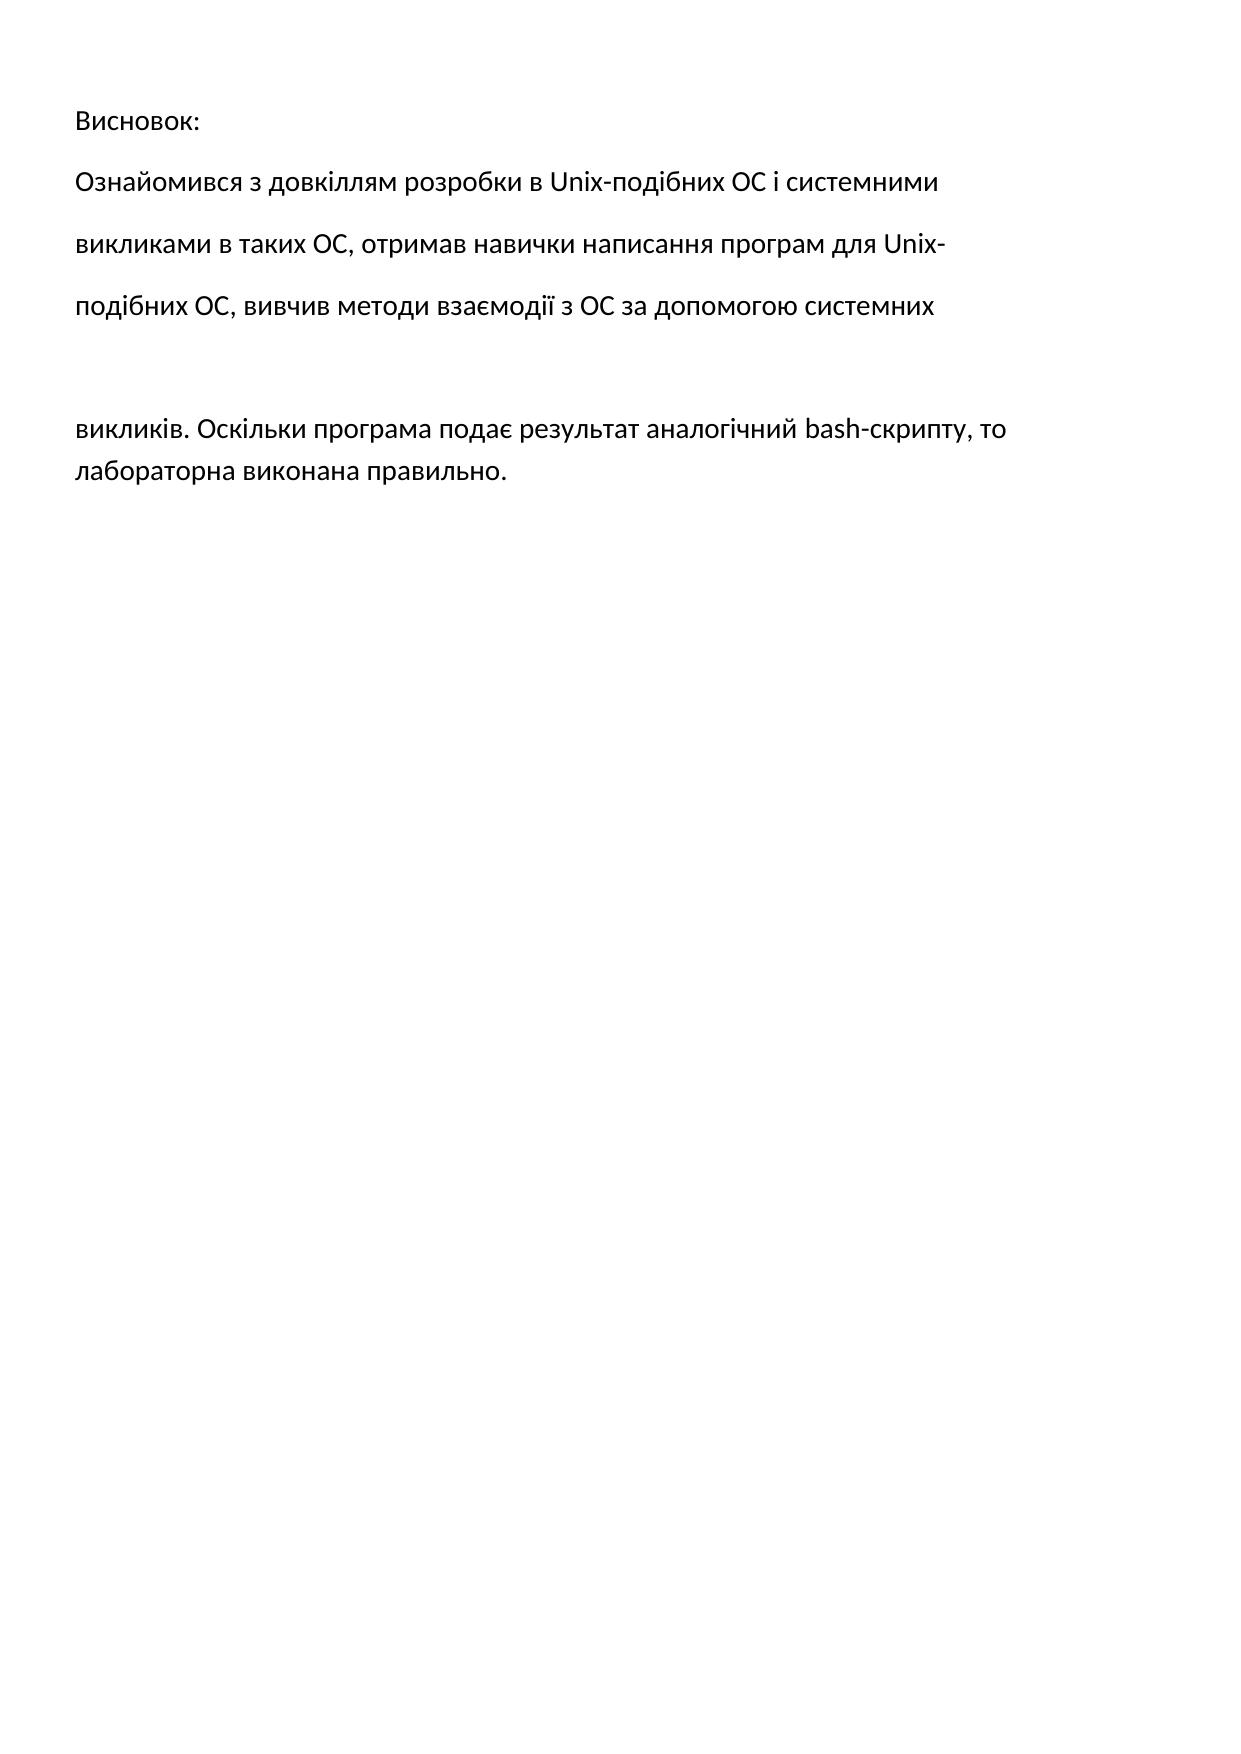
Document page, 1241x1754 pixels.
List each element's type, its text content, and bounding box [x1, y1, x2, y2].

text викликів. Оскільки програма подає результат аналогічний bash-скрипту, то лабораторна виконана правильно. [75, 411, 1165, 487]
text викликами в таких ОС, отримав навички написання програм для Unix- [75, 225, 1165, 261]
text подібних ОС, вивчив методи взаємодії з ОС за допомогою системних [75, 287, 1165, 323]
text Ознайомився з довкіллям розробки в Unix-подібних ОС і системними [75, 163, 1165, 199]
text Висновок: [75, 102, 1165, 137]
